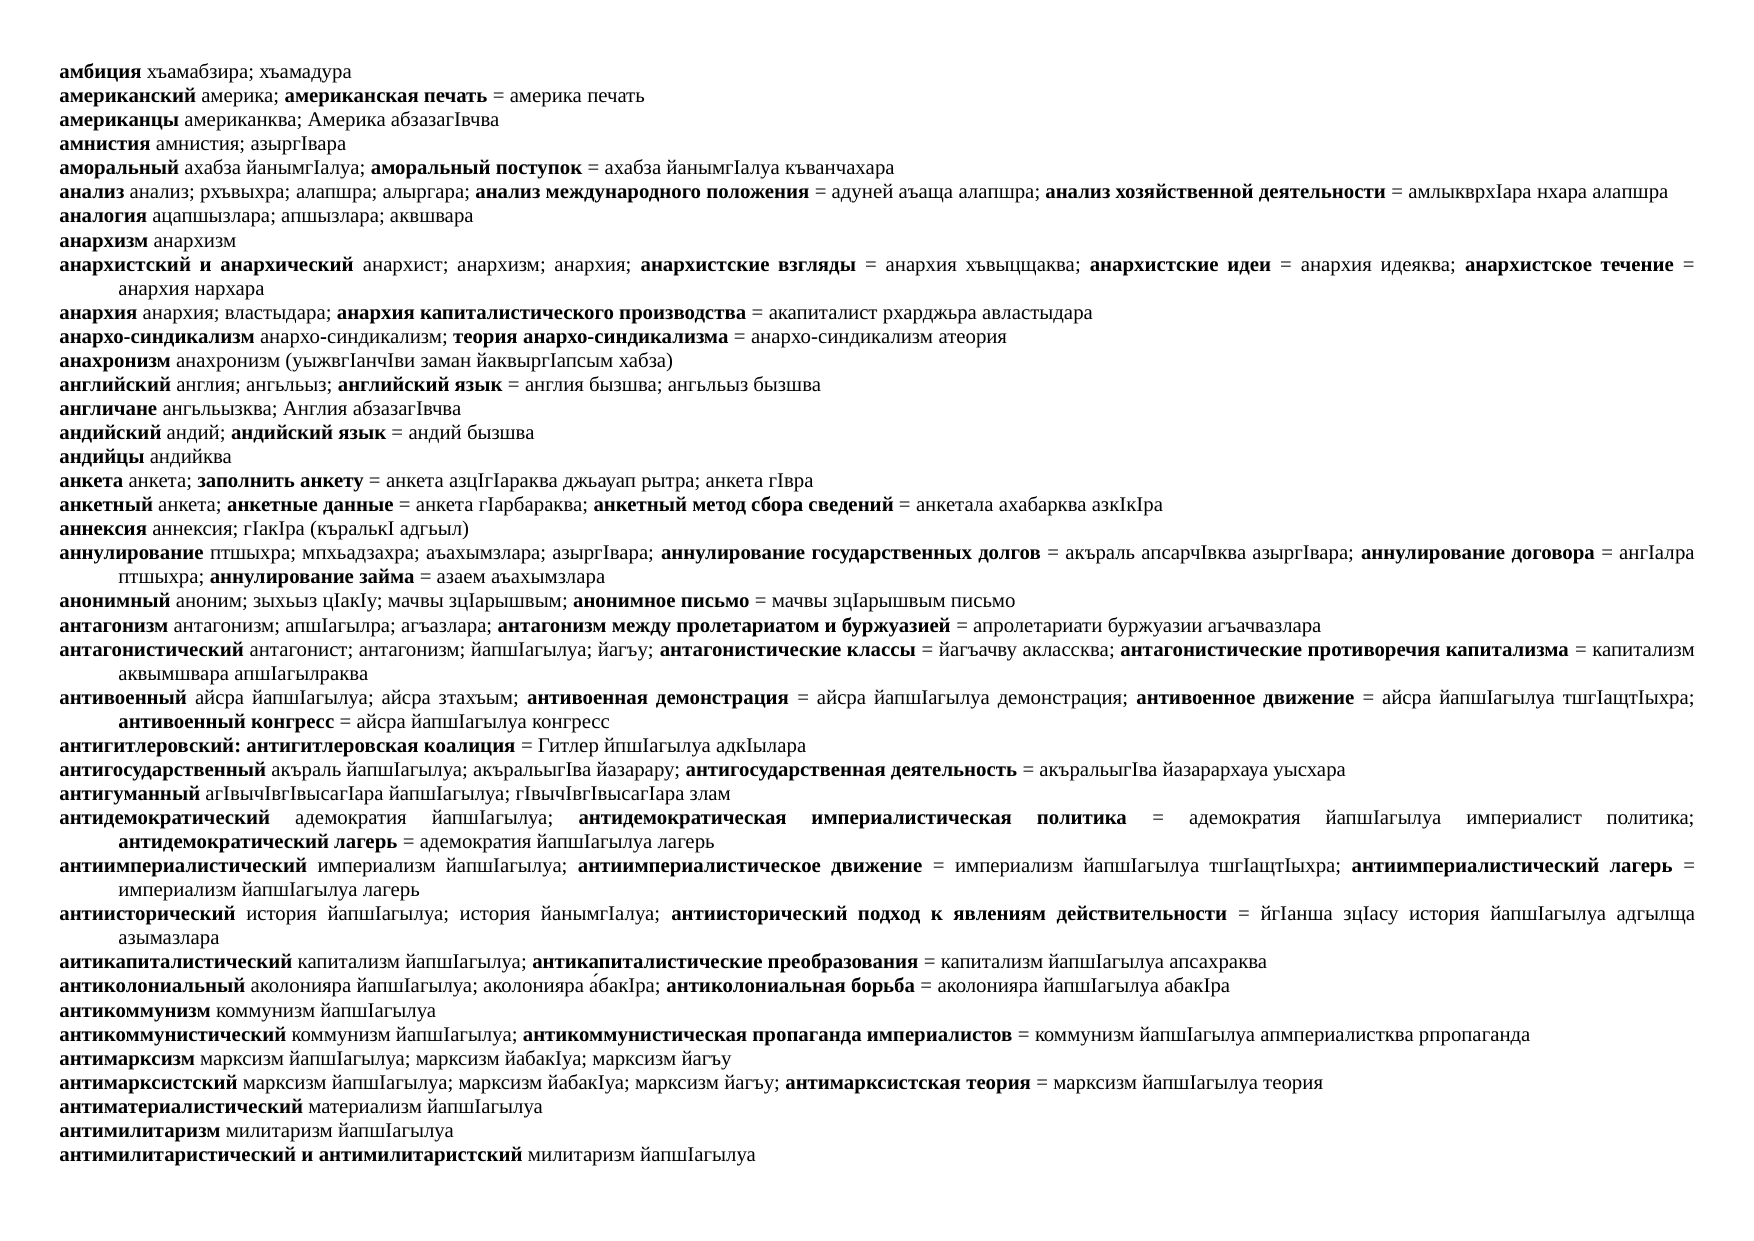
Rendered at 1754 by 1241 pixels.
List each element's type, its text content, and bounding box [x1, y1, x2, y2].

text антигуманный агIвычIвгIвысагIара йапшIагылуа; гIвычIвгIвысагIара злам [59, 781, 1695, 805]
text аморальный ахабза йанымгIалуа; аморальный поступок = ахабза йанымгIалуа къванчахара [59, 155, 1695, 179]
text анкета анкета; заполнить анкету = анкета азцIгIараква джьауап рытра; анкета гIвра [59, 468, 1695, 492]
text американский америка; американская печать = америка печать [59, 83, 1695, 107]
text анархия анархия; властыдара; анархия капиталистического производства = акапиталист рхарджьра авластыдара [59, 300, 1695, 324]
text антигосударственный акъраль йапшIагылуа; акъральыгIва йазарару; антигосударственная деятельность = акъральыгIва йазарархауа уысхара [59, 757, 1695, 781]
text англичане ангьльызква; Англия абзазагIвчва [59, 396, 1695, 420]
text английский англия; ангьльыз; английский язык = англия бызшва; ангьльыз бызшва [59, 372, 1695, 396]
text аннулирование птшыхра; мпхьадзахра; аъахымзлара; азыргIвара; аннулирование государственных долгов = акъраль апсарчIвква азыргIвара; аннулирование договора = ангIалра птшыхра; аннулирование займа = азаем аъахымзлара [59, 540, 1695, 588]
text антикоммунистический коммунизм йапшIагылуа; антикоммунистическая пропаганда империалистов = коммунизм йапшIагылуа апмпериалистква рпропаганда [59, 1022, 1695, 1046]
text антимилитаризм милитаризм йапшIагылуа [59, 1118, 1695, 1142]
text антимарксистский марксизм йапшIагылуа; марксизм йабакIуа; марксизм йагъу; антимарксистская теория = марксизм йапшIагылуа теория [59, 1070, 1695, 1094]
text анархизм анархизм [59, 227, 1695, 252]
text антигитлеровский: антигитлеровская коалиция = Гитлер йпшIагылуа адкIылара [59, 733, 1695, 757]
text антидемократический адемократия йапшIагылуа; антидемократическая империалистическая политика = адемократия йапшIагылуа империалист политика; антидемократический лагерь = адемократия йапшIагылуа лагерь [59, 805, 1695, 853]
text анархистский и анархический анархист; анархизм; анархия; анархистские взгляды = анархия хъвыцщаква; анархистские идеи = анархия идеяква; анархистское течение = анархия нархара [59, 252, 1695, 300]
text антагонистический антагонист; антагонизм; йапшIагылуа; йагъу; антагонистические классы = йагъачву аклассква; антагонистические противоречия капитализма = капитализм аквымшвара апшIагылраква [59, 637, 1695, 685]
text анонимный аноним; зыхьыз цIакIу; мачвы зцIарышвым; анонимное письмо = мачвы зцIарышвым письмо [59, 588, 1695, 612]
text амнистия амнистия; азыргIвара [59, 131, 1695, 155]
text антиисторический история йапшIагылуа; история йанымгIалуа; антиисторический подход к явлениям действительности = йгIанша зцIасу история йапшIагылуа адгылща азымазлара [59, 901, 1695, 949]
text андийцы андийква [59, 444, 1695, 468]
text антимарксизм марксизм йапшIагылуа; марксизм йабакIуа; марксизм йагъу [59, 1046, 1695, 1070]
text анархо-синдикализм анархо-синдикализм; теория анархо-синдикализма = анархо-синдикализм атеория [59, 324, 1695, 348]
text американцы американква; Америка абзазагIвчва [59, 107, 1695, 131]
text антиматериалистический материализм йапшIагылуа [59, 1094, 1695, 1118]
text аналогия ацапшызлара; апшызлара; аквшвара [59, 203, 1695, 227]
text аннексия аннексия; гIакIра (къралькI адгьыл) [59, 516, 1695, 540]
text антикоммунизм коммунизм йапшIагылуа [59, 997, 1695, 1022]
text антивоенный айсра йапшIагылуа; айсра зтахъым; антивоенная демонстрация = айсра йапшIагылуа демонстрация; антивоенное движение = айсра йапшIагылуа тшгIащтIыхра; антивоенный конгресс = айсра йапшIагылуа конгресс [59, 685, 1695, 733]
text антагонизм антагонизм; апшIагылра; агъазлара; антагонизм между пролетариатом и буржуазией = апролетариати буржуазии агъачвазлара [59, 612, 1695, 637]
text андийский андий; андийский язык = андий бызшва [59, 420, 1695, 444]
text анализ анализ; рхъвыхра; алапшра; алыргара; анализ международного положения = адуней аъаща алапшра; анализ хозяйственной деятельности = амлыкврхIара нхара алапшра [59, 179, 1695, 203]
text амбиция хъамабзира; хъамадура [59, 59, 1695, 83]
text антиколониальный аколонияра йапшIагылуа; аколонияра а́бакIра; антиколониальная борьба = аколонияра йапшIагылуа абакIра [59, 973, 1695, 997]
text анахронизм анахронизм (уыжвгIанчIви заман йаквыргIапсым хабза) [59, 348, 1695, 372]
text антиимпериалистический империализм йапшIагылуа; антиимпериалистическое движение = империализм йапшIагылуа тшгIащтIыхра; антиимпериалистический лагерь = империализм йапшIагылуа лагерь [59, 853, 1695, 901]
text анкетный анкета; анкетные данные = анкета гIарбараква; анкетный метод сбора сведений = анкетала ахабарква азкIкIра [59, 492, 1695, 516]
text антимилитаристический и антимилитаристский милитаризм йапшIагылуа [59, 1142, 1695, 1166]
text аитикапиталистический капитализм йапшIагылуа; антикапиталистические преобразования = капитализм йапшIагылуа апсахраква [59, 949, 1695, 973]
